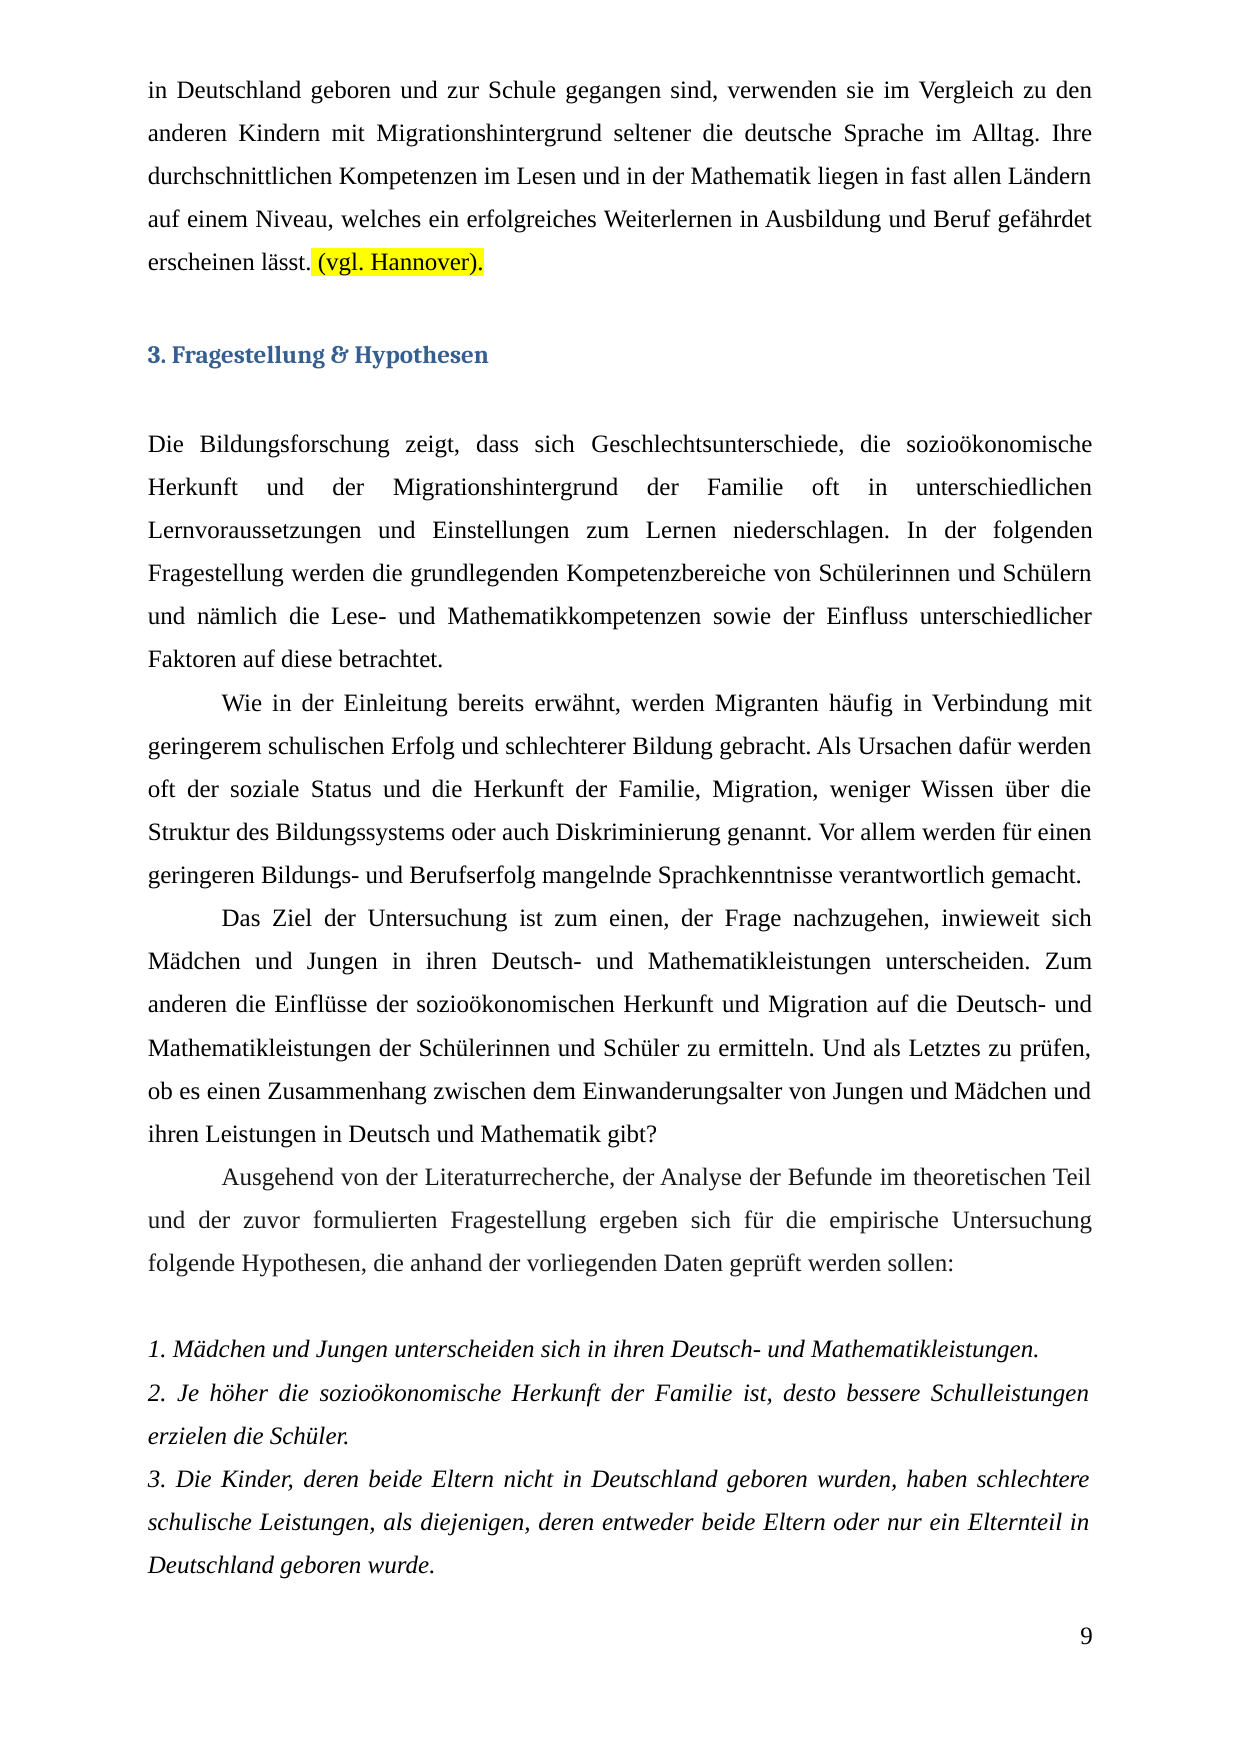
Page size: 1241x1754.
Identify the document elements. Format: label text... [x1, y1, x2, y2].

text Das Ziel der Untersuchung ist zum einen, der Frage nachzugehen, inwieweit sich Mädchen und Jungen in ihren Deutsch- und Mathematikleistungen unterscheiden. Zum anderen die Einflüsse der sozioökonomischen Herkunft und Migration auf die Deutsch- und Mathematikleistungen der Schülerinnen und Schüler zu ermitteln. Und als Letztes zu prüfen, ob es einen Zusammenhang zwischen dem Einwanderungsalter von Jungen und Mädchen und ihren Leistungen in Deutsch und Mathematik gibt? [148, 903, 1093, 1148]
subtitle 3. Fragestellung & Hypothesen [148, 341, 1093, 369]
text Die Bildungsforschung zeigt, dass sich Geschlechtsunterschiede, die sozioökonomische Herkunft und der Migrationshintergrund der Familie oft in unterschiedlichen Lernvoraussetzungen und Einstellungen zum Lernen niederschlagen. In der folgenden Fragestellung werden die grundlegenden Kompetenzbereiche von Schülerinnen und Schülern und nämlich die Lese- und Mathematikkompetenzen sowie der Einfluss unterschiedlicher Faktoren auf diese betrachtet. [148, 429, 1093, 673]
text in Deutschland geboren und zur Schule gegangen sind, verwenden sie im Vergleich zu den anderen Kindern mit Migrationshintergrund seltener die deutsche Sprache im Alltag. Ihre durchschnittlichen Kompetenzen im Lesen und in der Mathematik liegen in fast allen Ländern auf einem Niveau, welches ein erfolgreiches Weiterlernen in Ausbildung und Beruf gefährdet erscheinen lässt. (vgl. Hannover). [148, 75, 1093, 276]
text 1. Mädchen und Jungen unterscheiden sich in ihren Deutsch- und Mathematikleistungen. [148, 1334, 1093, 1363]
text 3. Die Kinder, deren beide Eltern nicht in Deutschland geboren wurden, haben schlechtere schulische Leistungen, als diejenigen, deren entweder beide Eltern oder nur ein Elternteil in Deutschland geboren wurde. [148, 1464, 1093, 1579]
text Ausgehend von der Literaturrecherche, der Analyse der Befunde im theoretischen Teil und der zuvor formulierten Fragestellung ergeben sich für die empirische Untersuchung folgende Hypothesen, die anhand der vorliegenden Daten geprüft werden sollen: [148, 1162, 1093, 1277]
text Wie in der Einleitung bereits erwähnt, werden Migranten häufig in Verbindung mit geringerem schulischen Erfolg und schlechterer Bildung gebracht. Als Ursachen dafür werden oft der soziale Status und die Herkunft der Familie, Migration, weniger Wissen über die Struktur des Bildungssystems oder auch Diskriminierung genannt. Vor allem werden für einen geringeren Bildungs- und Berufserfolg mangelnde Sprachkenntnisse verantwortlich gemacht. [148, 688, 1093, 889]
text 2. Je höher die sozioökonomische Herkunft der Familie ist, desto bessere Schulleistungen erzielen die Schüler. [148, 1378, 1093, 1449]
